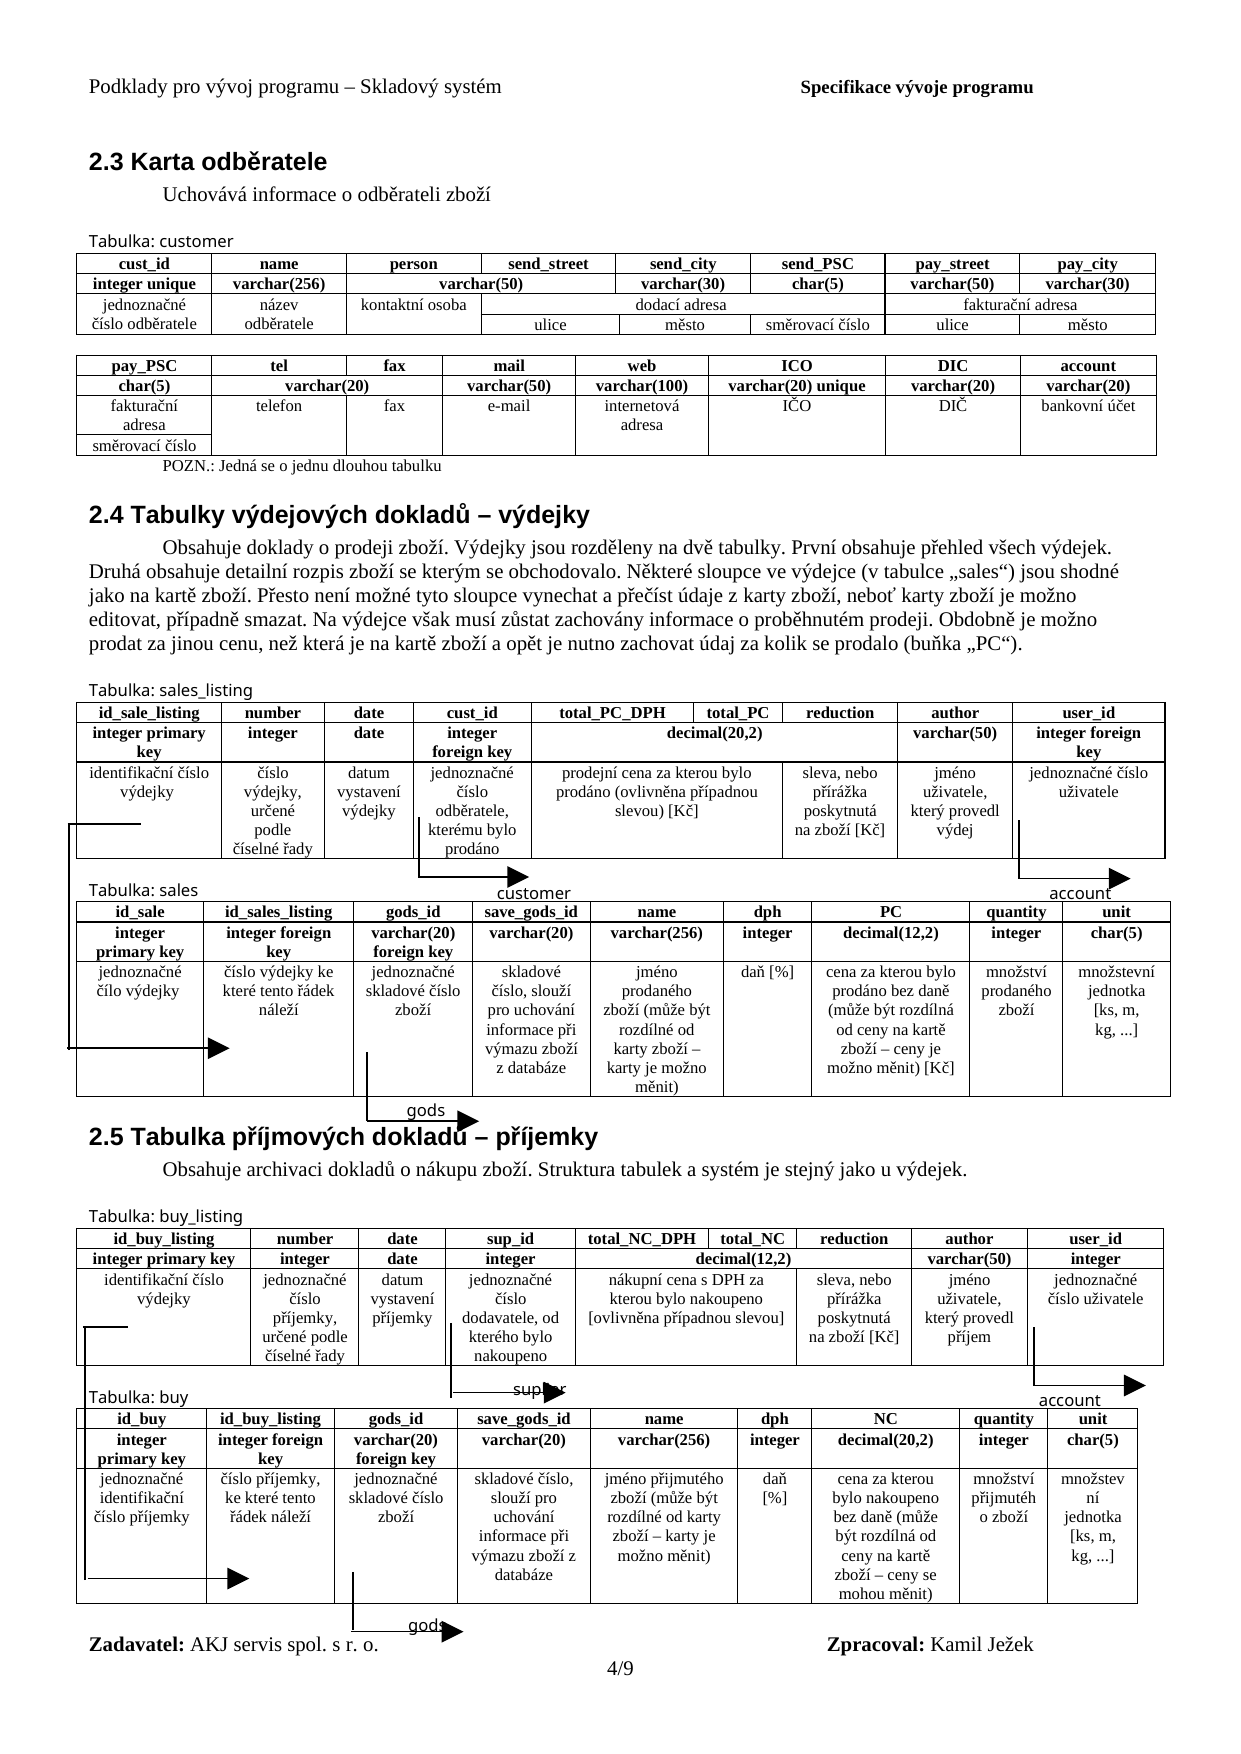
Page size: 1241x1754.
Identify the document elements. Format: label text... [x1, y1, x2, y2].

table_cell identifikační číslo výdejky [77, 763, 221, 858]
table_cell varchar(50) [443, 376, 575, 395]
table_header author [898, 703, 1012, 722]
text Uchovává informace o odběrateli zboží [89, 182, 1151, 206]
table_cell integer [960, 1429, 1047, 1468]
table_cell jméno přijmutého zboží (může být rozdílné od karty zboží – karty je možno měnit) [591, 1469, 737, 1603]
table_cell integer primary key [77, 723, 221, 761]
table_header quantity [960, 1409, 1047, 1428]
table_cell jméno prodaného zboží (může být rozdílné od karty zboží – karty je možno měnit) [591, 962, 723, 1096]
table_cell město [620, 315, 750, 334]
table_header cust_id [77, 254, 211, 273]
table_cell varchar(50) [898, 723, 1012, 761]
table_cell varchar(50) [886, 274, 1019, 293]
text Tabulka: sales [89, 878, 507, 901]
table_cell fax [347, 396, 442, 454]
table_header id_buy_listing [77, 1229, 250, 1248]
table_cell cena za kterou bylo prodáno bez daně (může být rozdílná od ceny na kartě zboží – ceny je možno měnit) [Kč] [812, 962, 969, 1096]
table_cell daň [%] [738, 1469, 811, 1603]
table_header number [222, 703, 324, 722]
table_cell bankovní účet [1021, 396, 1156, 454]
table_header id_sales_listing [204, 902, 353, 921]
text Tabulka: sales_listing [89, 679, 1151, 702]
table_cell varchar(20) [886, 376, 1020, 395]
table_cell číslo výdejky, určené podle číselné řady [222, 763, 324, 858]
table_cell datum vystavení výdejky [325, 763, 413, 858]
table_header id_sale [77, 902, 203, 921]
text Obsahuje doklady o prodeji zboží. Výdejky jsou rozděleny na dvě tabulky. První obsahuje přehled všech výdejek. Druhá obsahuje detailní rozpis zboží se kterým se obchodovalo. Některé sloupce ve výdejce (v tabulce „sales“) jsou shodné jako na kartě zboží. Přesto není možné tyto sloupce vynechat a přečíst údaje z karty zboží, neboť karty zboží je možno editovat, případně smazat. Na výdejce však musí zůstat zachovány informace o proběhnutém prodeji. Obdobně je možno prodat za jinou cenu, než která je na kartě zboží a opět je nutno zachovat údaj za kolik se prodalo (buňka „PC“). [89, 535, 1151, 655]
text Tabulka: buy [89, 1385, 1123, 1408]
table_cell varchar(20) [458, 1429, 590, 1468]
table_cell jednoznačné skladové číslo zboží [354, 962, 472, 1096]
table_header save_gods_id [473, 902, 590, 921]
table_header total_PC [694, 703, 782, 722]
table_cell jméno uživatele, který provedl příjem [912, 1269, 1027, 1365]
table_cell jednoznačné čílo výdejky [77, 962, 203, 1047]
table_cell jednoznačné číslo dodavatele, od kterého bylo nakoupeno [446, 1269, 575, 1365]
table_header date [359, 1229, 445, 1248]
table_cell jednoznačné číslo odběratele [77, 294, 211, 334]
table_cell varchar(30) [1020, 274, 1155, 293]
table_cell varchar(50) [347, 274, 615, 293]
table_header send_city [616, 254, 750, 273]
table_cell integer primary key [77, 923, 203, 961]
text Obsahuje archivaci dokladů o nákupu zboží. Struktura tabulek a systém je stejný jako u výdejek. [89, 1157, 1151, 1181]
table_header total_NC_DPH [576, 1229, 708, 1248]
table_cell sleva, nebo přírážka poskytnutá na zboží [Kč] [783, 763, 897, 858]
table_cell cena za kterou bylo nakoupeno bez daně (může být rozdílná od ceny na kartě zboží – ceny se mohou měnit) [812, 1469, 959, 1603]
table_cell integer unique [77, 274, 211, 293]
table_cell integer [724, 923, 811, 961]
table_header pay_PSC [77, 356, 211, 375]
table_cell date [359, 1249, 445, 1268]
table_header pay_city [1020, 254, 1155, 273]
table_header [77, 1409, 84, 1428]
table_header send_PSC [751, 254, 884, 273]
table_cell varchar(20) foreign key [354, 923, 472, 961]
table_cell varchar(20) [1021, 376, 1156, 395]
table_header PC [812, 902, 969, 921]
table_cell integer [970, 923, 1062, 961]
table_cell směrovací číslo [77, 435, 211, 454]
table_cell integer primary key [86, 1429, 206, 1468]
table_header reduction [797, 1229, 911, 1248]
table_header send_street [482, 254, 615, 273]
table_header save_gods_id [458, 1409, 590, 1428]
table_cell char(5) [77, 376, 211, 395]
text suplier [513, 1377, 628, 1400]
table_header total_NC [709, 1229, 796, 1248]
table_header quantity [970, 902, 1062, 921]
table_cell varchar(20) unique [709, 376, 885, 395]
table_header user_id [1028, 1229, 1163, 1248]
table_header id_buy_listing [207, 1409, 334, 1428]
table_cell telefon [212, 396, 346, 454]
table_cell identifikační číslo výdejky [77, 1269, 250, 1365]
table_cell varchar(256) [212, 274, 346, 293]
table_header gods_id [354, 902, 472, 921]
table_header gods_id [335, 1409, 457, 1428]
table_header web [576, 356, 708, 375]
table_cell množstevní jednotka [ks, m, kg, ...] [1063, 962, 1170, 1096]
text Tabulka: sales [524, 878, 1108, 901]
table_header id_sale_listing [77, 703, 221, 722]
table_cell jednoznačné číslo uživatele [1028, 1269, 1163, 1365]
table_cell varchar(20) foreign key [335, 1429, 457, 1468]
table_header sup_id [446, 1229, 575, 1248]
table_cell varchar(20) [212, 376, 442, 395]
table_cell integer primary key [77, 1249, 250, 1268]
table_header total_PC_DPH [532, 703, 693, 722]
table_cell sleva, nebo přírážka poskytnutá na zboží [Kč] [797, 1269, 911, 1365]
table_cell char(5) [1063, 923, 1170, 961]
text customer [497, 881, 611, 904]
table_header ICO [709, 356, 885, 375]
table_cell množství prodaného zboží [970, 962, 1062, 1096]
table_header fax [347, 356, 442, 375]
text POZN.: Jedná se o jednu dlouhou tabulku [89, 456, 1151, 475]
text account [1049, 882, 1164, 904]
table_cell dodací adresa [482, 294, 884, 314]
table_cell množstevní jednotka [ks, m, kg, ...] [1048, 1469, 1137, 1603]
subtitle 2.4 Tabulky výdejových dokladů – výdejky [89, 500, 1151, 528]
table_cell decimal(12,2) [576, 1249, 911, 1268]
table_cell varchar(100) [576, 376, 708, 395]
table_cell integer [738, 1429, 811, 1468]
table_cell date [325, 723, 413, 761]
table_cell jednoznačné číslo příjemky, určené podle číselné řady [251, 1269, 358, 1365]
table_cell char(5) [751, 274, 884, 293]
table_header name [212, 254, 346, 273]
table_cell integer foreign key [207, 1429, 334, 1468]
table_cell název odběratele [212, 294, 346, 334]
table_header mail [443, 356, 575, 375]
table_header date [325, 703, 413, 722]
table_header name [591, 1409, 737, 1428]
table_header unit [1048, 1411, 1137, 1428]
text account [1039, 1389, 1153, 1411]
table_cell ulice [482, 315, 619, 334]
table_cell decimal(20,2) [812, 1429, 959, 1468]
table_cell integer foreign key [414, 723, 531, 761]
table_header NC [812, 1409, 959, 1428]
table_cell decimal(12,2) [812, 923, 969, 961]
text Tabulka: customer [89, 230, 1151, 253]
text Tabulka: buy_listing [89, 1205, 1151, 1228]
table_cell skladové číslo, slouží pro uchování informace při výmazu zboží z databáze [473, 962, 590, 1096]
table_cell varchar(20) [473, 923, 590, 961]
table_cell decimal(20,2) [532, 723, 897, 761]
table_cell datum vystavení příjemky [359, 1269, 445, 1365]
table_cell char(5) [1048, 1429, 1137, 1468]
table_header pay_street [886, 254, 1019, 273]
table_cell DIČ [886, 396, 1020, 454]
table_cell integer foreign key [1013, 723, 1164, 761]
table_cell internetová adresa [576, 396, 708, 454]
table_header author [912, 1229, 1027, 1248]
table_header account [1021, 356, 1156, 375]
table_cell integer [251, 1249, 358, 1268]
table_cell IČO [709, 396, 885, 454]
table_cell jednoznačné identifikační číslo příjemky [77, 1469, 206, 1603]
table_cell varchar(50) [912, 1249, 1027, 1268]
table_cell jednoznačné skladové číslo zboží [335, 1469, 457, 1603]
table_cell nákupní cena s DPH za kterou bylo nakoupeno [ovlivněna případnou slevou] [576, 1269, 796, 1365]
table_header number [251, 1229, 358, 1248]
table_cell jednoznačné číslo odběratele, kterému bylo prodáno [414, 763, 531, 858]
table_cell jméno uživatele, který provedl výdej [898, 763, 1012, 858]
table_header dph [724, 902, 811, 921]
table_header cust_id [414, 703, 531, 722]
table_cell množství přijmutého zboží [960, 1469, 1047, 1603]
table_cell číslo příjemky, ke které tento řádek náleží [207, 1469, 334, 1603]
table_cell fakturační adresa [77, 396, 211, 434]
table_cell daň [%] [724, 962, 811, 1096]
table_cell integer [222, 723, 324, 761]
subtitle 2.5 Tabulka příjmových dokladů – příjemky [89, 1122, 1151, 1151]
table_cell prodejní cena za kterou bylo prodáno (ovlivněna případnou slevou) [Kč] [532, 763, 782, 858]
table_header id_buy [86, 1409, 206, 1428]
table_cell integer [446, 1249, 575, 1268]
table_header person [347, 254, 481, 273]
table_header dph [738, 1409, 811, 1428]
table_header tel [212, 356, 346, 375]
table_header reduction [783, 703, 897, 722]
table_cell integer [1028, 1249, 1163, 1268]
table_cell skladové číslo, slouží pro uchování informace při výmazu zboží z databáze [458, 1469, 590, 1603]
table_header name [591, 902, 723, 921]
table_cell město [1020, 315, 1155, 334]
table_header unit [1063, 902, 1170, 921]
table_cell varchar(30) [616, 274, 750, 293]
table_header DIC [886, 356, 1020, 375]
table_cell fakturační adresa [886, 294, 1155, 314]
table_cell číslo výdejky ke které tento řádek náleží [204, 962, 353, 1096]
table_cell směrovací číslo [751, 315, 884, 334]
table_cell jednoznačné číslo uživatele [1013, 763, 1164, 858]
table_cell [77, 1049, 203, 1096]
table_cell kontaktní osoba [347, 294, 481, 334]
table_cell varchar(256) [591, 1429, 737, 1468]
table_cell integer foreign key [204, 923, 353, 961]
table_cell ulice [886, 315, 1019, 334]
table_header user_id [1013, 703, 1164, 722]
table_cell e-mail [443, 396, 575, 454]
subtitle 2.3 Karta odběratele [89, 147, 1151, 176]
table_cell varchar(256) [591, 923, 723, 961]
